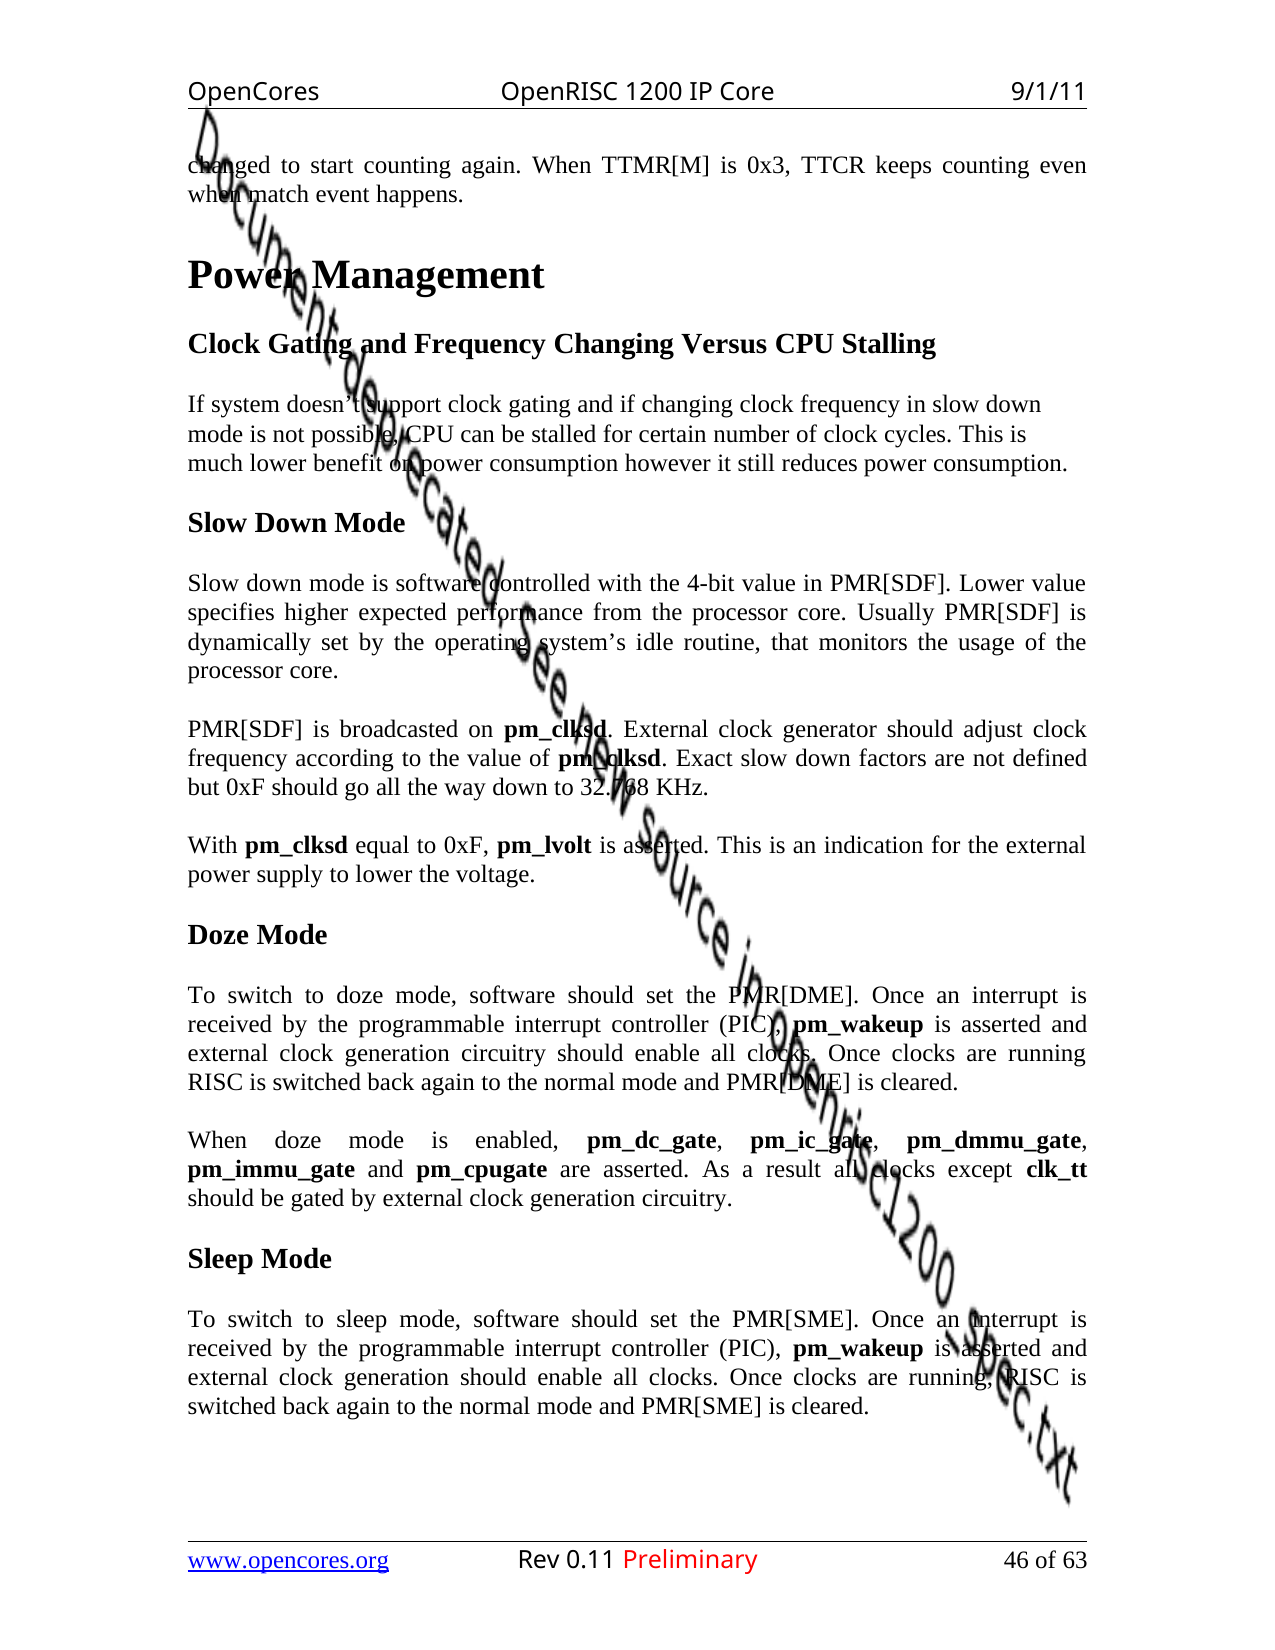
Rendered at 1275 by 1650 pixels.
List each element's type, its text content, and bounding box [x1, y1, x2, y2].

text To switch to doze mode, software should set the PMR[DME]. Once an interrupt is received by the programmable interrupt controller (PIC), pm_wakeup is asserted and external clock generation circuitry should enable all clocks. Once clocks are running RISC is switched back again to the normal mode and PMR[DME] is cleared. [187, 979, 1087, 1096]
subtitle Power Management [187, 250, 1087, 298]
picture [187, 73, 1088, 1576]
text Slow down mode is software controlled with the 4-bit value in PMR[SDF]. Lower value specifies higher expected performance from the processor core. Usually PMR[SDF] is dynamically set by the operating system’s idle routine, that monitors the usage of the processor core. [187, 568, 1087, 684]
text With pm_clksd equal to 0xF, pm_lvolt is asserted. This is an indication for the external power supply to lower the voltage. [187, 830, 1087, 888]
subtitle Sleep Mode [187, 1241, 1087, 1275]
text To switch to sleep mode, software should set the PMR[SME]. Once an interrupt is received by the programmable interrupt controller (PIC), pm_wakeup is asserted and external clock generation should enable all clocks. Once clocks are running, RISC is switched back again to the normal mode and PMR[SME] is cleared. [187, 1304, 1087, 1420]
subtitle Slow Down Mode [187, 506, 1087, 539]
text When doze mode is enabled, pm_dc_gate, pm_ic_gate, pm_dmmu_gate, pm_immu_gate and pm_cpugate are asserted. As a result all clocks except clk_tt should be gated by external clock generation circuitry. [187, 1125, 1087, 1212]
subtitle Doze Mode [187, 917, 1087, 951]
text PMR[SDF] is broadcasted on pm_clksd. External clock generator should adjust clock frequency according to the value of pm_clksd. Exact slow down factors are not defined but 0xF should go all the way down to 32.768 KHz. [187, 713, 1087, 801]
text changed to start counting again. When TTMR[M] is 0x3, TTCR keeps counting even when match event happens. [187, 150, 1087, 208]
subtitle Clock Gating and Frequency Changing Versus CPU Stalling [187, 327, 1087, 360]
text If system doesn’t support clock gating and if changing clock frequency in slow down mode is not possible, CPU can be stalled for certain number of clock cycles. This is much lower benefit on power consumption however it still reduces power consumption. [187, 389, 1087, 477]
picture [264, 1558, 269, 1567]
